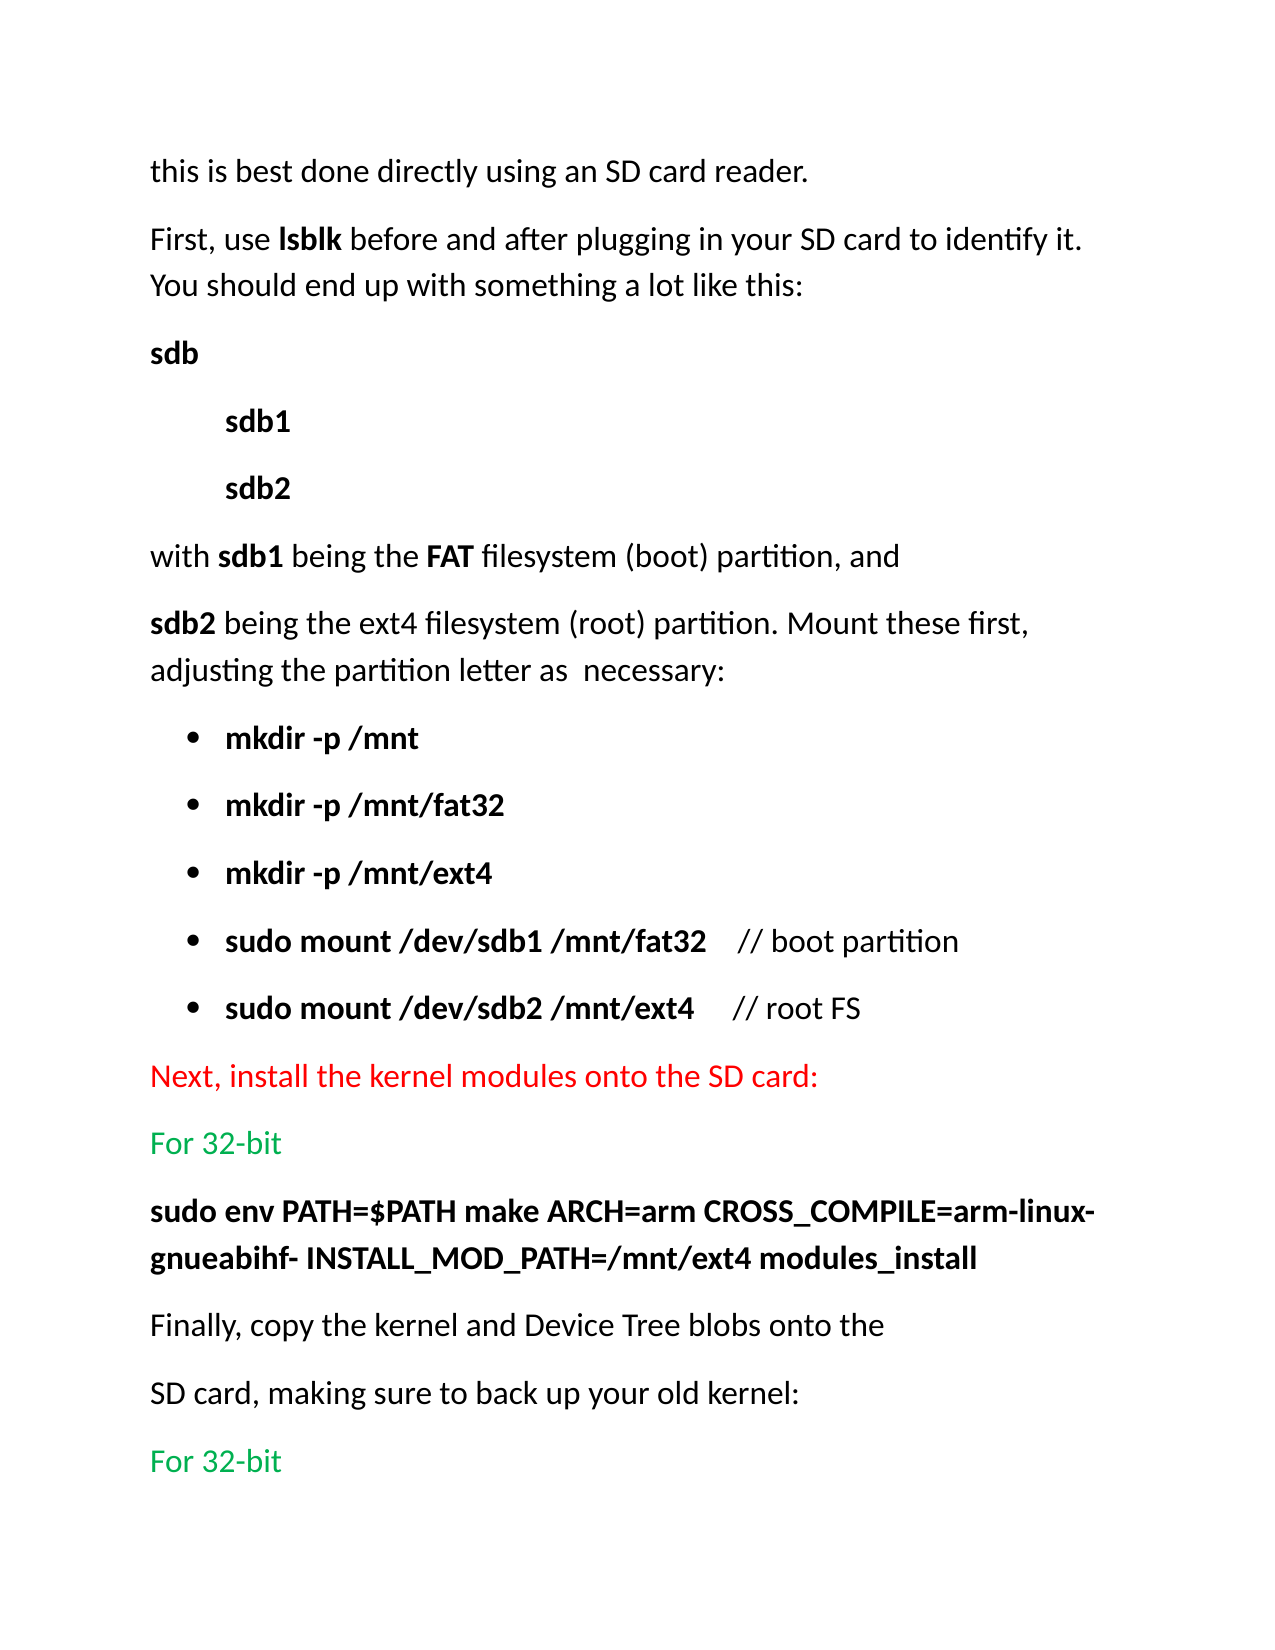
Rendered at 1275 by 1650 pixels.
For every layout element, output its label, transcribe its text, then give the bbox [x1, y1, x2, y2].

text sdb1 [150, 399, 1125, 440]
text SD card, making sure to back up your old kernel: [150, 1372, 1125, 1413]
text sudo env PATH=$PATH make ARCH=arm CROSS_COMPILE=arm-linux-gnueabihf- INSTALL_MOD_PATH=/mnt/ext4 modules_install [150, 1190, 1125, 1277]
text Finally, copy the kernel and Device Tree blobs onto the [150, 1304, 1125, 1345]
text For 32-bit [150, 1122, 1125, 1163]
text this is best done directly using an SD card reader. [150, 150, 1125, 191]
list mkdir -p /mnt [187, 717, 1125, 757]
text Next, install the kernel modules onto the SD card: [150, 1055, 1125, 1096]
text sdb2 [150, 467, 1125, 508]
text For 32-bit [150, 1439, 1125, 1480]
list mkdir -p /mnt/ext4 [187, 852, 1125, 893]
text with sdb1 being the FAT filesystem (boot) partition, and [150, 535, 1125, 576]
text First, use lsblk before and after plugging in your SD card to identify it. You should end up with something a lot like this: [150, 218, 1125, 305]
text sdb2 being the ext4 filesystem (root) partition. Mount these first, adjusting the partition letter as necessary: [150, 602, 1125, 690]
text sdb [150, 332, 1125, 373]
list sudo mount /dev/sdb2 /mnt/ext4 // root FS [187, 987, 1125, 1028]
list sudo mount /dev/sdb1 /mnt/fat32 // boot partition [187, 919, 1125, 960]
list mkdir -p /mnt/fat32 [187, 784, 1125, 825]
